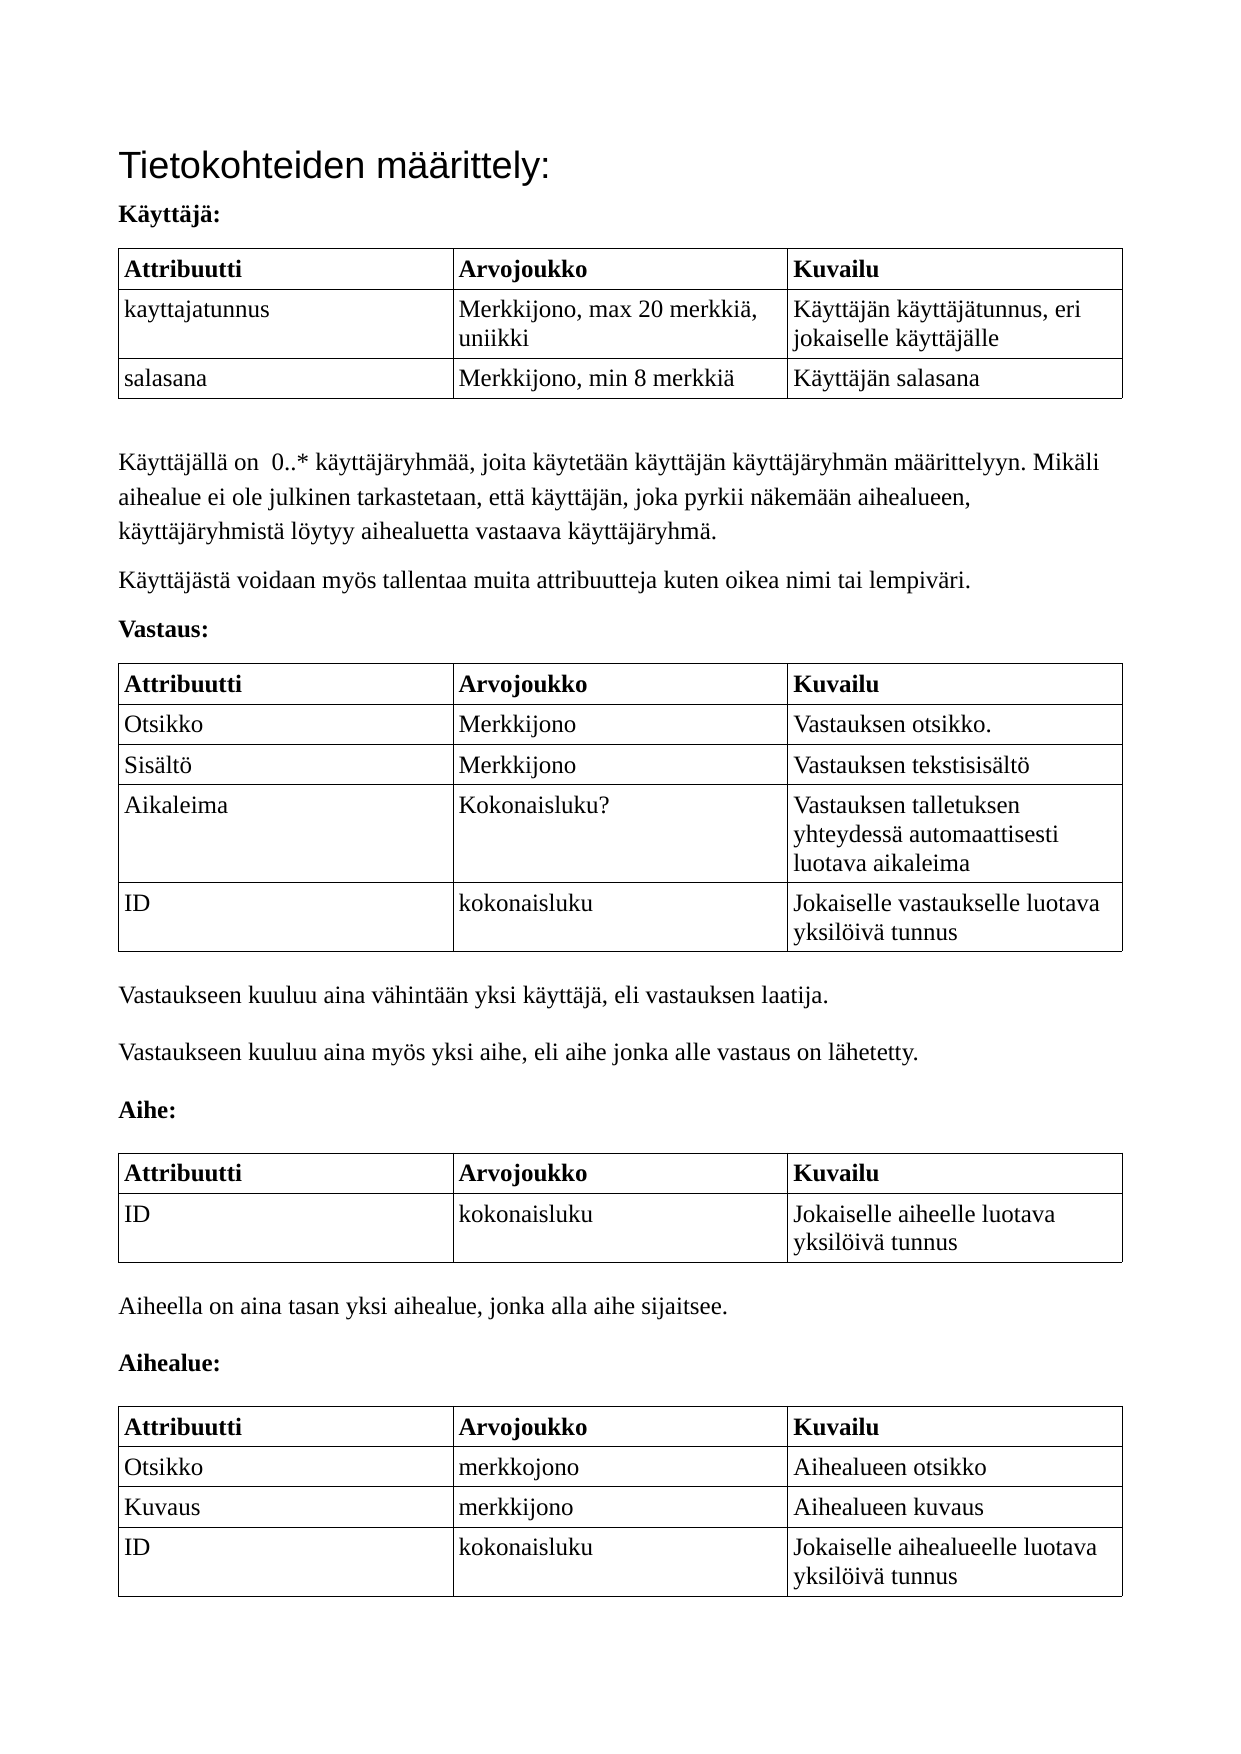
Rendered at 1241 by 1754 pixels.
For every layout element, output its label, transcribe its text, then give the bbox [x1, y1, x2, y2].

table_header Attribuutti [119, 664, 453, 704]
table_header Attribuutti [119, 1154, 453, 1193]
table_cell merkkijono [454, 1487, 787, 1527]
table_header Kuvailu [788, 1154, 1122, 1193]
text Vastaus: [118, 614, 1122, 643]
text Käyttäjällä on 0..* käyttäjäryhmää, joita käytetään käyttäjän käyttäjäryhmän määrittelyyn. Mikäli aihealue ei ole julkinen tarkastetaan, että käyttäjän, joka pyrkii näkemään aihealueen, käyttäjäryhmistä löytyy aihealuetta vastaava käyttäjäryhmä. [118, 447, 1122, 545]
table_cell Aihealueen otsikko [788, 1447, 1122, 1486]
table_cell Sisältö [119, 745, 453, 784]
table_cell Merkkijono, min 8 merkkiä [454, 359, 787, 398]
subtitle Tietokohteiden määrittely: [118, 143, 1122, 187]
table_cell Merkkijono [454, 705, 787, 744]
table_header Arvojoukko [454, 1154, 787, 1193]
table_header Attribuutti [119, 249, 453, 289]
table_cell ID [119, 1194, 453, 1262]
table_cell Kokonaisluku? [454, 785, 787, 882]
table_cell Otsikko [119, 1447, 453, 1486]
text Vastaukseen kuuluu aina vähintään yksi käyttäjä, eli vastauksen laatija. [118, 980, 1122, 1009]
table_cell ID [119, 883, 453, 951]
table_cell Käyttäjän käyttäjätunnus, eri jokaiselle käyttäjälle [788, 290, 1122, 358]
text Käyttäjästä voidaan myös tallentaa muita attribuutteja kuten oikea nimi tai lempiväri. [118, 565, 1122, 594]
table_cell kayttajatunnus [119, 290, 453, 358]
table_cell Jokaiselle aihealueelle luotava yksilöivä tunnus [788, 1528, 1122, 1596]
text Aihe: [118, 1095, 1122, 1124]
table_header Arvojoukko [454, 1407, 787, 1446]
text Aihealue: [118, 1348, 1122, 1377]
table_cell Vastauksen tekstisisältö [788, 745, 1122, 784]
table_cell Merkkijono [454, 745, 787, 784]
text Käyttäjä: [118, 199, 1122, 228]
table_cell Jokaiselle aiheelle luotava yksilöivä tunnus [788, 1194, 1122, 1262]
table_cell kokonaisluku [454, 1194, 787, 1262]
text Vastaukseen kuuluu aina myös yksi aihe, eli aihe jonka alle vastaus on lähetetty. [118, 1037, 1122, 1066]
table_cell Vastauksen talletuksen yhteydessä automaattisesti luotava aikaleima [788, 785, 1122, 882]
table_header Attribuutti [119, 1407, 453, 1446]
table_cell Vastauksen otsikko. [788, 705, 1122, 744]
table_header Kuvailu [788, 1407, 1122, 1446]
table_header Kuvailu [788, 664, 1122, 704]
table_cell Käyttäjän salasana [788, 359, 1122, 398]
table_cell Otsikko [119, 705, 453, 744]
table_cell Merkkijono, max 20 merkkiä, uniikki [454, 290, 787, 358]
text Aiheella on aina tasan yksi aihealue, jonka alla aihe sijaitsee. [118, 1291, 1122, 1319]
table_cell ID [119, 1528, 453, 1596]
table_cell Jokaiselle vastaukselle luotava yksilöivä tunnus [788, 883, 1122, 951]
table_cell kokonaisluku [454, 1528, 787, 1596]
table_header Arvojoukko [454, 664, 787, 704]
table_cell salasana [119, 359, 453, 398]
table_cell Aikaleima [119, 785, 453, 882]
table_cell kokonaisluku [454, 883, 787, 951]
table_cell merkkojono [454, 1447, 787, 1486]
table_header Kuvailu [788, 249, 1122, 289]
table_cell Kuvaus [119, 1487, 453, 1527]
table_header Arvojoukko [454, 249, 787, 289]
table_cell Aihealueen kuvaus [788, 1487, 1122, 1527]
